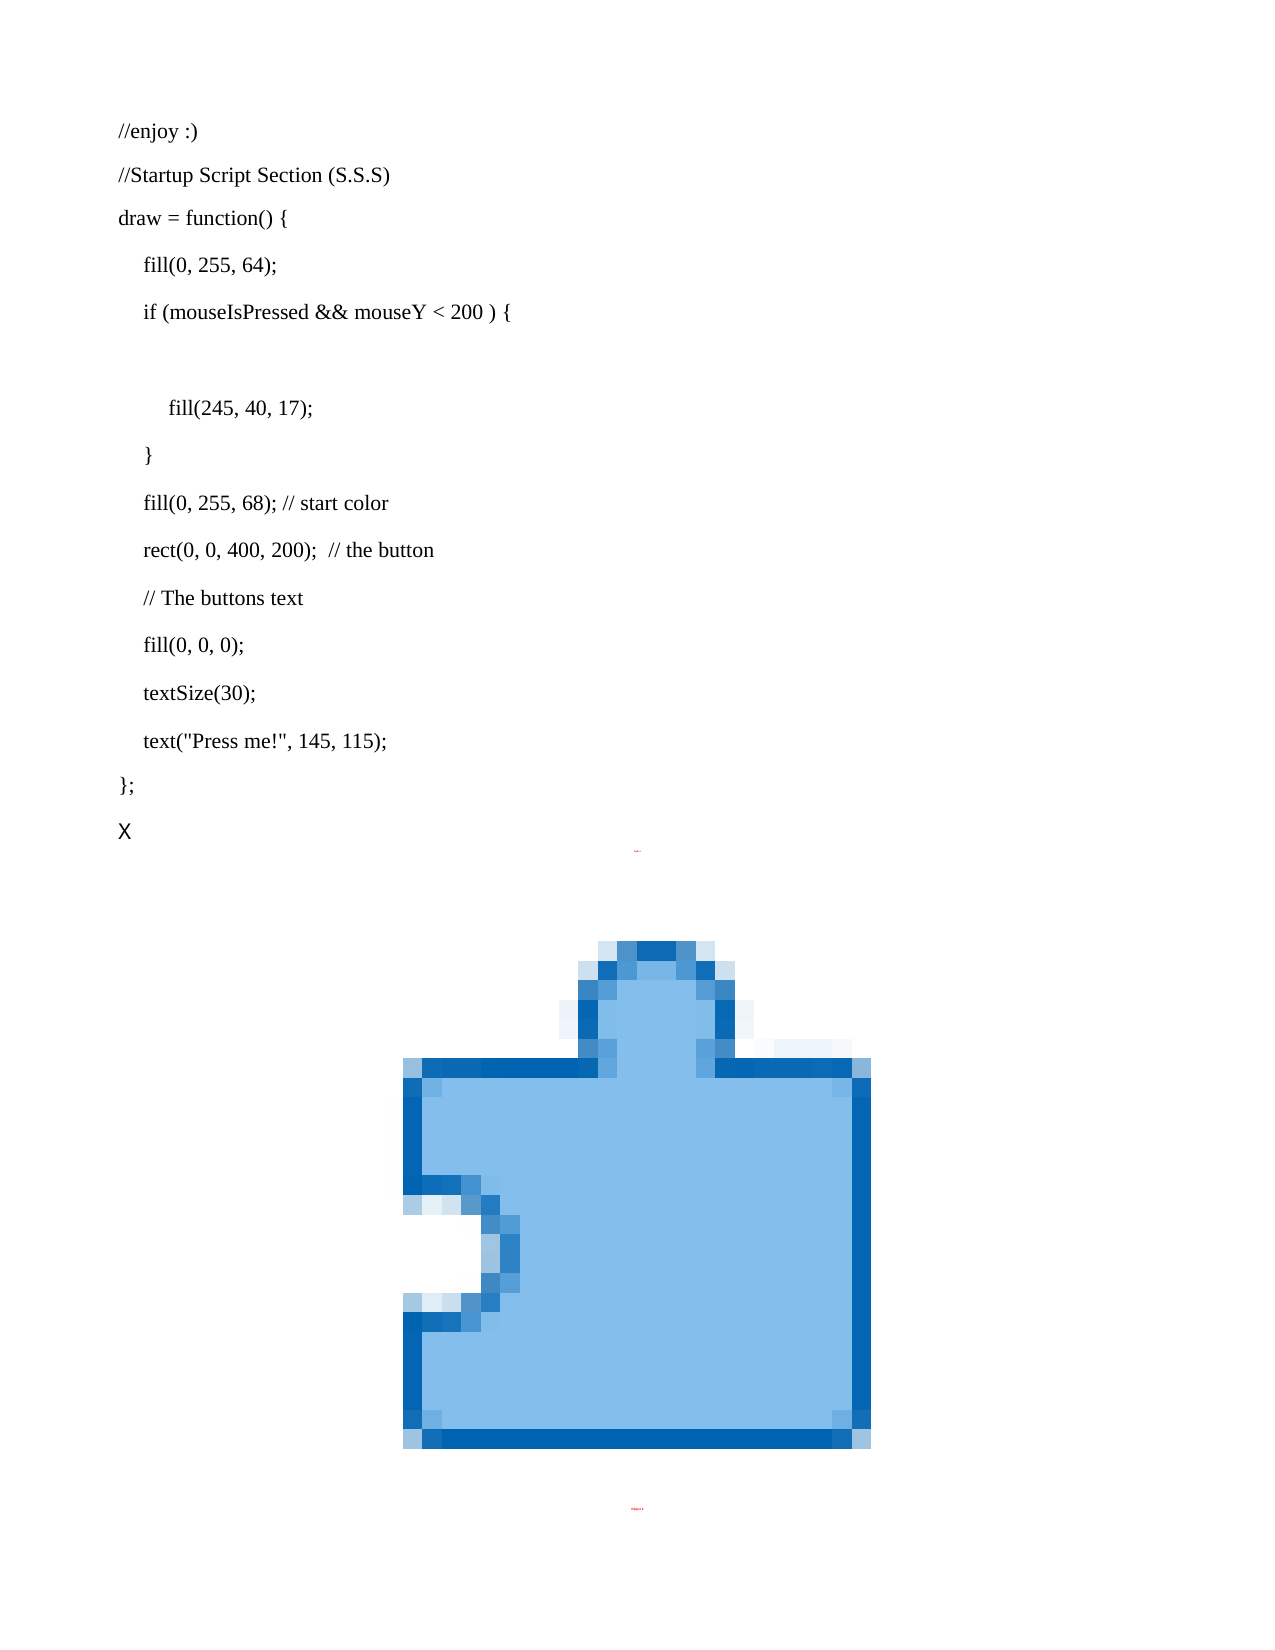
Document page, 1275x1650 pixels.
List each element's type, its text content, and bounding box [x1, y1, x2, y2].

text fill(245, 40, 17); [118, 392, 1157, 420]
text fill(0, 255, 64); [118, 249, 1157, 277]
text //Startup Script Section (S.S.S) [118, 162, 1157, 187]
text X [118, 816, 1157, 846]
text fill(0, 255, 68); // start color [118, 487, 1157, 516]
text rect(0, 0, 400, 200); // the button [118, 534, 1157, 563]
text fill(0, 0, 0); [118, 629, 1157, 658]
text } [118, 439, 1157, 468]
text text("Press me!", 145, 115); [118, 725, 1157, 753]
text //enjoy :) [118, 118, 1157, 143]
text textSize(30); [118, 677, 1157, 706]
text if (mouseIsPressed && mouseY < 200 ) { [118, 296, 1157, 325]
text // The buttons text [118, 582, 1157, 611]
text }; [118, 772, 1157, 798]
text draw = function() { [118, 205, 1157, 230]
